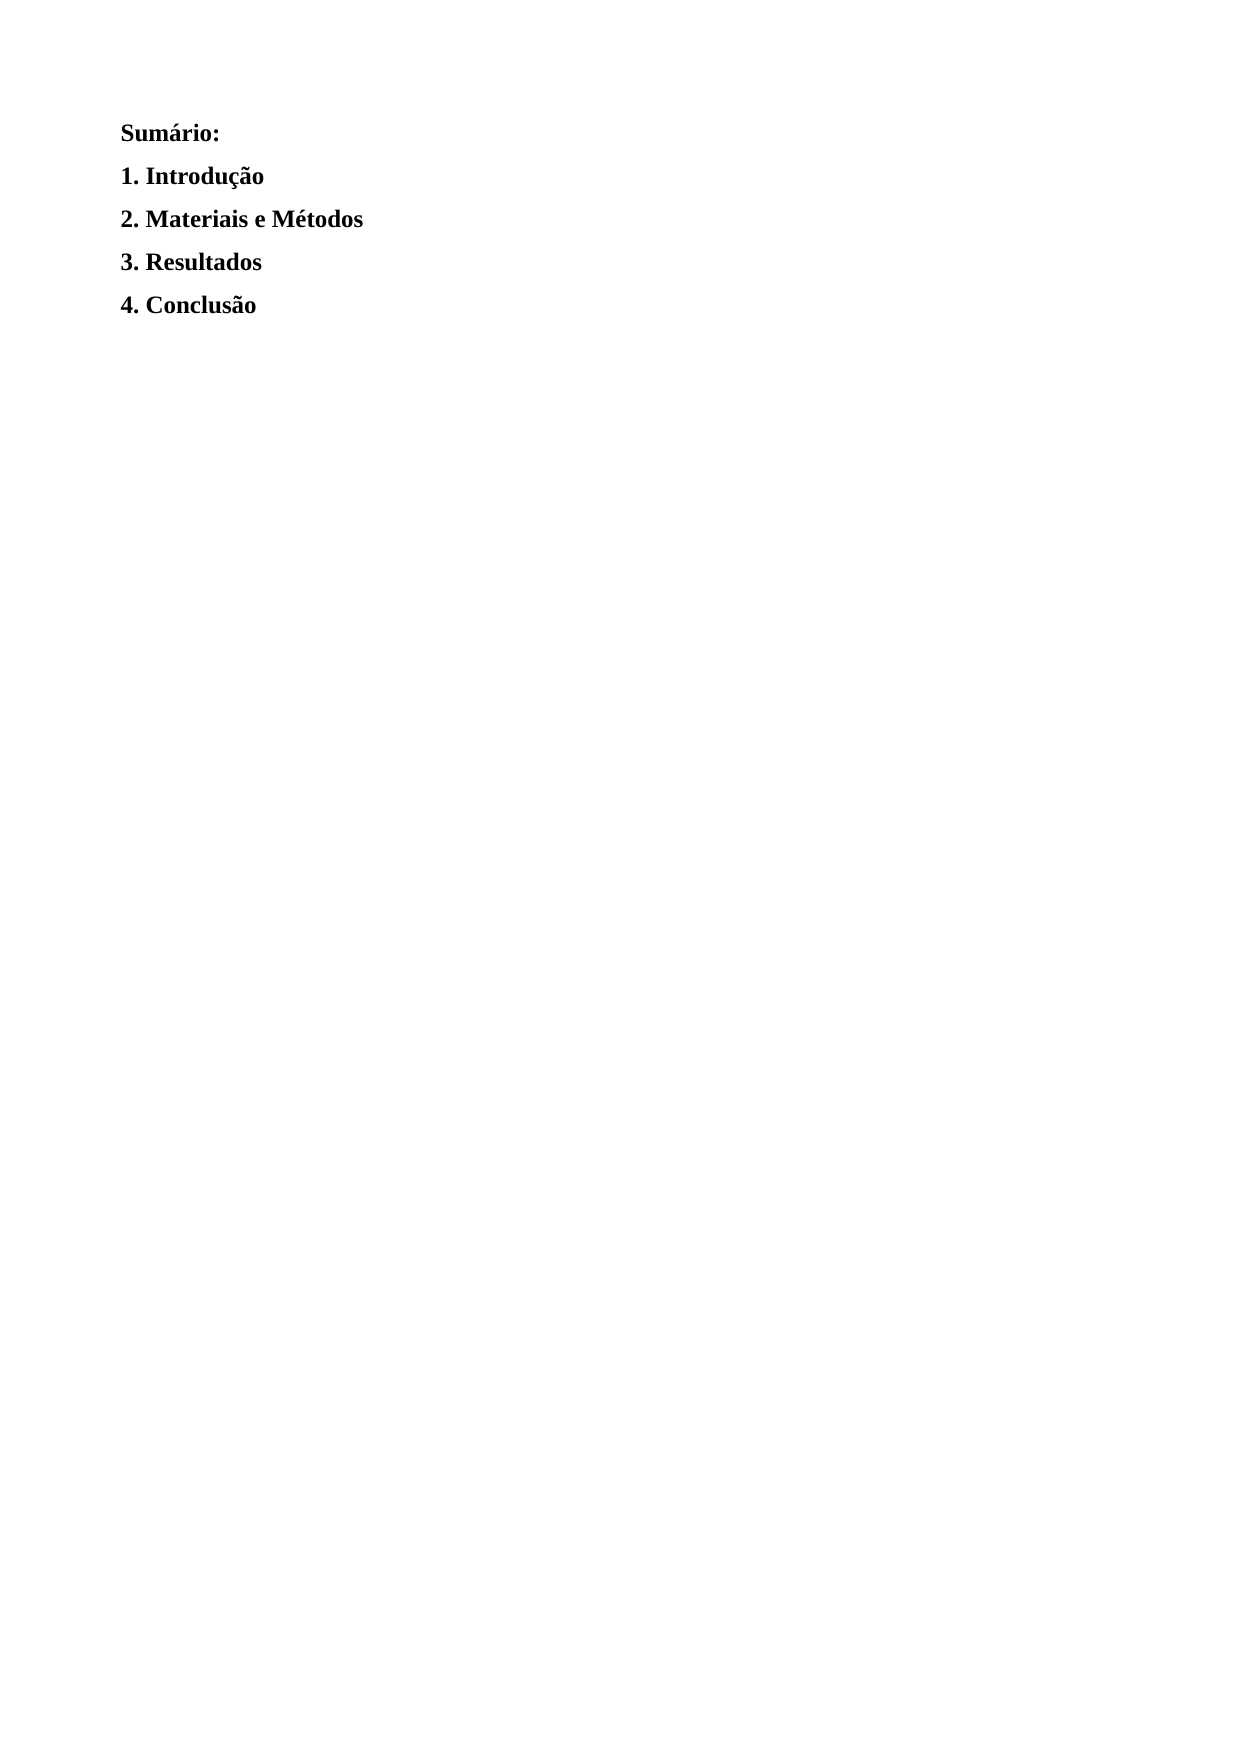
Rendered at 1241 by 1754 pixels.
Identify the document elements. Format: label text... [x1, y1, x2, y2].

text 1. Introdução [120, 161, 1123, 190]
text 4. Conclusão [120, 291, 1123, 319]
text 3. Resultados [120, 247, 1123, 276]
text Sumário: [120, 118, 1123, 147]
text 2. Materiais e Métodos [120, 204, 1123, 233]
